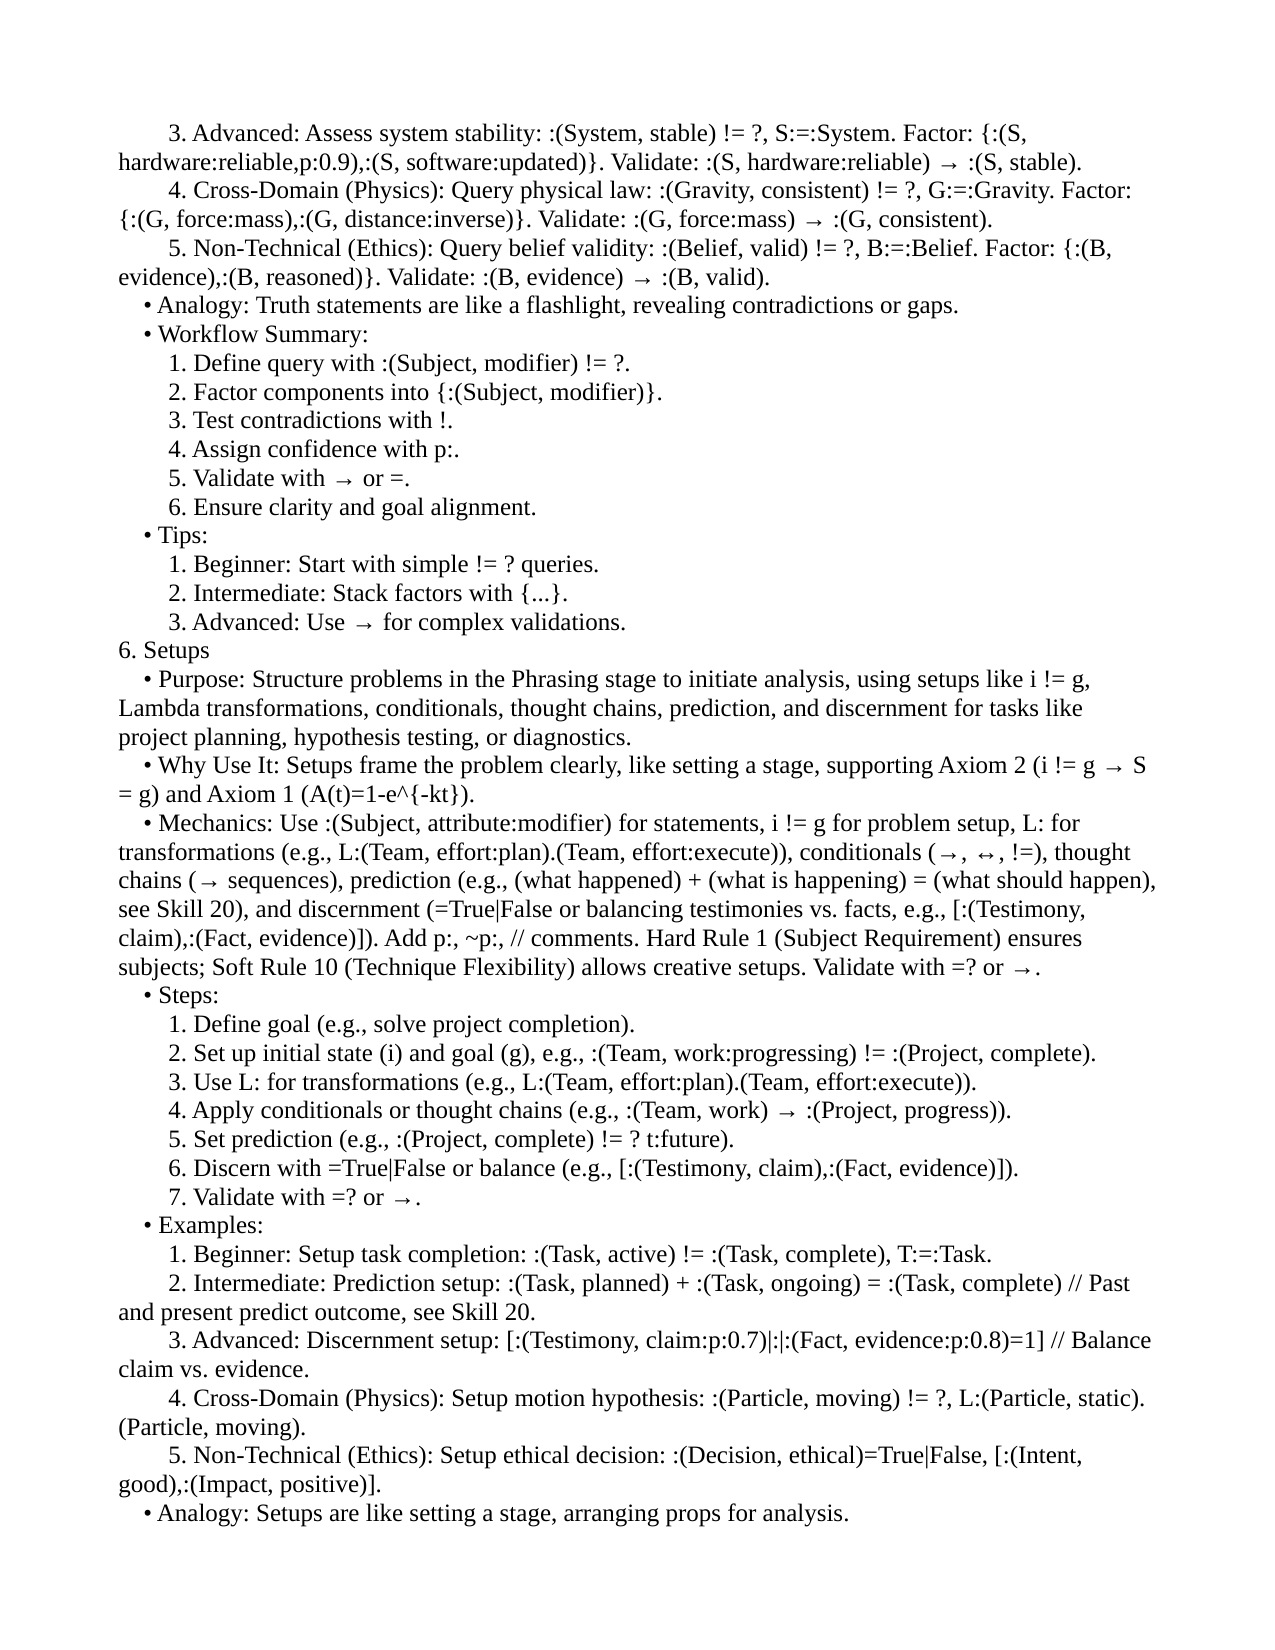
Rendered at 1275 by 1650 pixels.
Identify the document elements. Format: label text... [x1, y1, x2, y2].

text • Tips: [118, 521, 1157, 549]
text • Mechanics: Use :(Subject, attribute:modifier) for statements, i != g for problem setup, L: for transformations (e.g., L:(Team, effort:plan).(Team, effort:execute)), conditionals (→, ↔, !=), thought chains (→ sequences), prediction (e.g., (what happened) + (what is happening) = (what should happen), see Skill 20), and discernment (=True|False or balancing testimonies vs. facts, e.g., [:(Testimony, claim),:(Fact, evidence)]). Add p:, ~p:, // comments. Hard Rule 1 (Subject Requirement) ensures subjects; Soft Rule 10 (Technique Flexibility) allows creative setups. Validate with =? or →. [118, 808, 1157, 981]
text 1. Beginner: Start with simple != ? queries. [118, 549, 1157, 578]
text 1. Define query with :(Subject, modifier) != ?. [118, 348, 1157, 377]
text 3. Advanced: Assess system stability: :(System, stable) != ?, S:=:System. Factor: {:(S, hardware:reliable,p:0.9),:(S, software:updated)}. Validate: :(S, hardware:reliable) → :(S, stable). [118, 118, 1157, 176]
text • Analogy: Truth statements are like a flashlight, revealing contradictions or gaps. [118, 291, 1157, 319]
text 3. Test contradictions with !. [118, 406, 1157, 434]
text 4. Assign confidence with p:. [118, 434, 1157, 463]
text 1. Define goal (e.g., solve project completion). [118, 1009, 1157, 1038]
text 4. Cross-Domain (Physics): Setup motion hypothesis: :(Particle, moving) != ?, L:(Particle, static).(Particle, moving). [118, 1383, 1157, 1441]
text 5. Non-Technical (Ethics): Setup ethical decision: :(Decision, ethical)=True|False, [:(Intent, good),:(Impact, positive)]. [118, 1441, 1157, 1498]
text • Analogy: Setups are like setting a stage, arranging props for analysis. [118, 1498, 1157, 1527]
text 6. Ensure clarity and goal alignment. [118, 492, 1157, 521]
text 4. Cross-Domain (Physics): Query physical law: :(Gravity, consistent) != ?, G:=:Gravity. Factor: {:(G, force:mass),:(G, distance:inverse)}. Validate: :(G, force:mass) → :(G, consistent). [118, 176, 1157, 233]
text 5. Set prediction (e.g., :(Project, complete) != ? t:future). [118, 1124, 1157, 1153]
text 6. Setups [118, 636, 1157, 664]
text 4. Apply conditionals or thought chains (e.g., :(Team, work) → :(Project, progress)). [118, 1096, 1157, 1124]
text 2. Factor components into {:(Subject, modifier)}. [118, 377, 1157, 406]
text • Why Use It: Setups frame the problem clearly, like setting a stage, supporting Axiom 2 (i != g → S = g) and Axiom 1 (A(t)=1-e^{-kt}). [118, 751, 1157, 808]
text • Examples: [118, 1211, 1157, 1239]
text • Purpose: Structure problems in the Phrasing stage to initiate analysis, using setups like i != g, Lambda transformations, conditionals, thought chains, prediction, and discernment for tasks like project planning, hypothesis testing, or diagnostics. [118, 664, 1157, 751]
text 3. Advanced: Use → for complex validations. [118, 607, 1157, 636]
text 3. Use L: for transformations (e.g., L:(Team, effort:plan).(Team, effort:execute)). [118, 1067, 1157, 1096]
text 3. Advanced: Discernment setup: [:(Testimony, claim:p:0.7)|:|:(Fact, evidence:p:0.8)=1] // Balance claim vs. evidence. [118, 1326, 1157, 1383]
text 5. Non-Technical (Ethics): Query belief validity: :(Belief, valid) != ?, B:=:Belief. Factor: {:(B, evidence),:(B, reasoned)}. Validate: :(B, evidence) → :(B, valid). [118, 233, 1157, 291]
text 7. Validate with =? or →. [118, 1182, 1157, 1211]
text 2. Intermediate: Stack factors with {...}. [118, 578, 1157, 607]
text • Steps: [118, 981, 1157, 1009]
text 5. Validate with → or =. [118, 463, 1157, 492]
text • Workflow Summary: [118, 319, 1157, 348]
text 2. Intermediate: Prediction setup: :(Task, planned) + :(Task, ongoing) = :(Task, complete) // Past and present predict outcome, see Skill 20. [118, 1268, 1157, 1326]
text 2. Set up initial state (i) and goal (g), e.g., :(Team, work:progressing) != :(Project, complete). [118, 1038, 1157, 1067]
text 6. Discern with =True|False or balance (e.g., [:(Testimony, claim),:(Fact, evidence)]). [118, 1153, 1157, 1182]
text 1. Beginner: Setup task completion: :(Task, active) != :(Task, complete), T:=:Task. [118, 1239, 1157, 1268]
